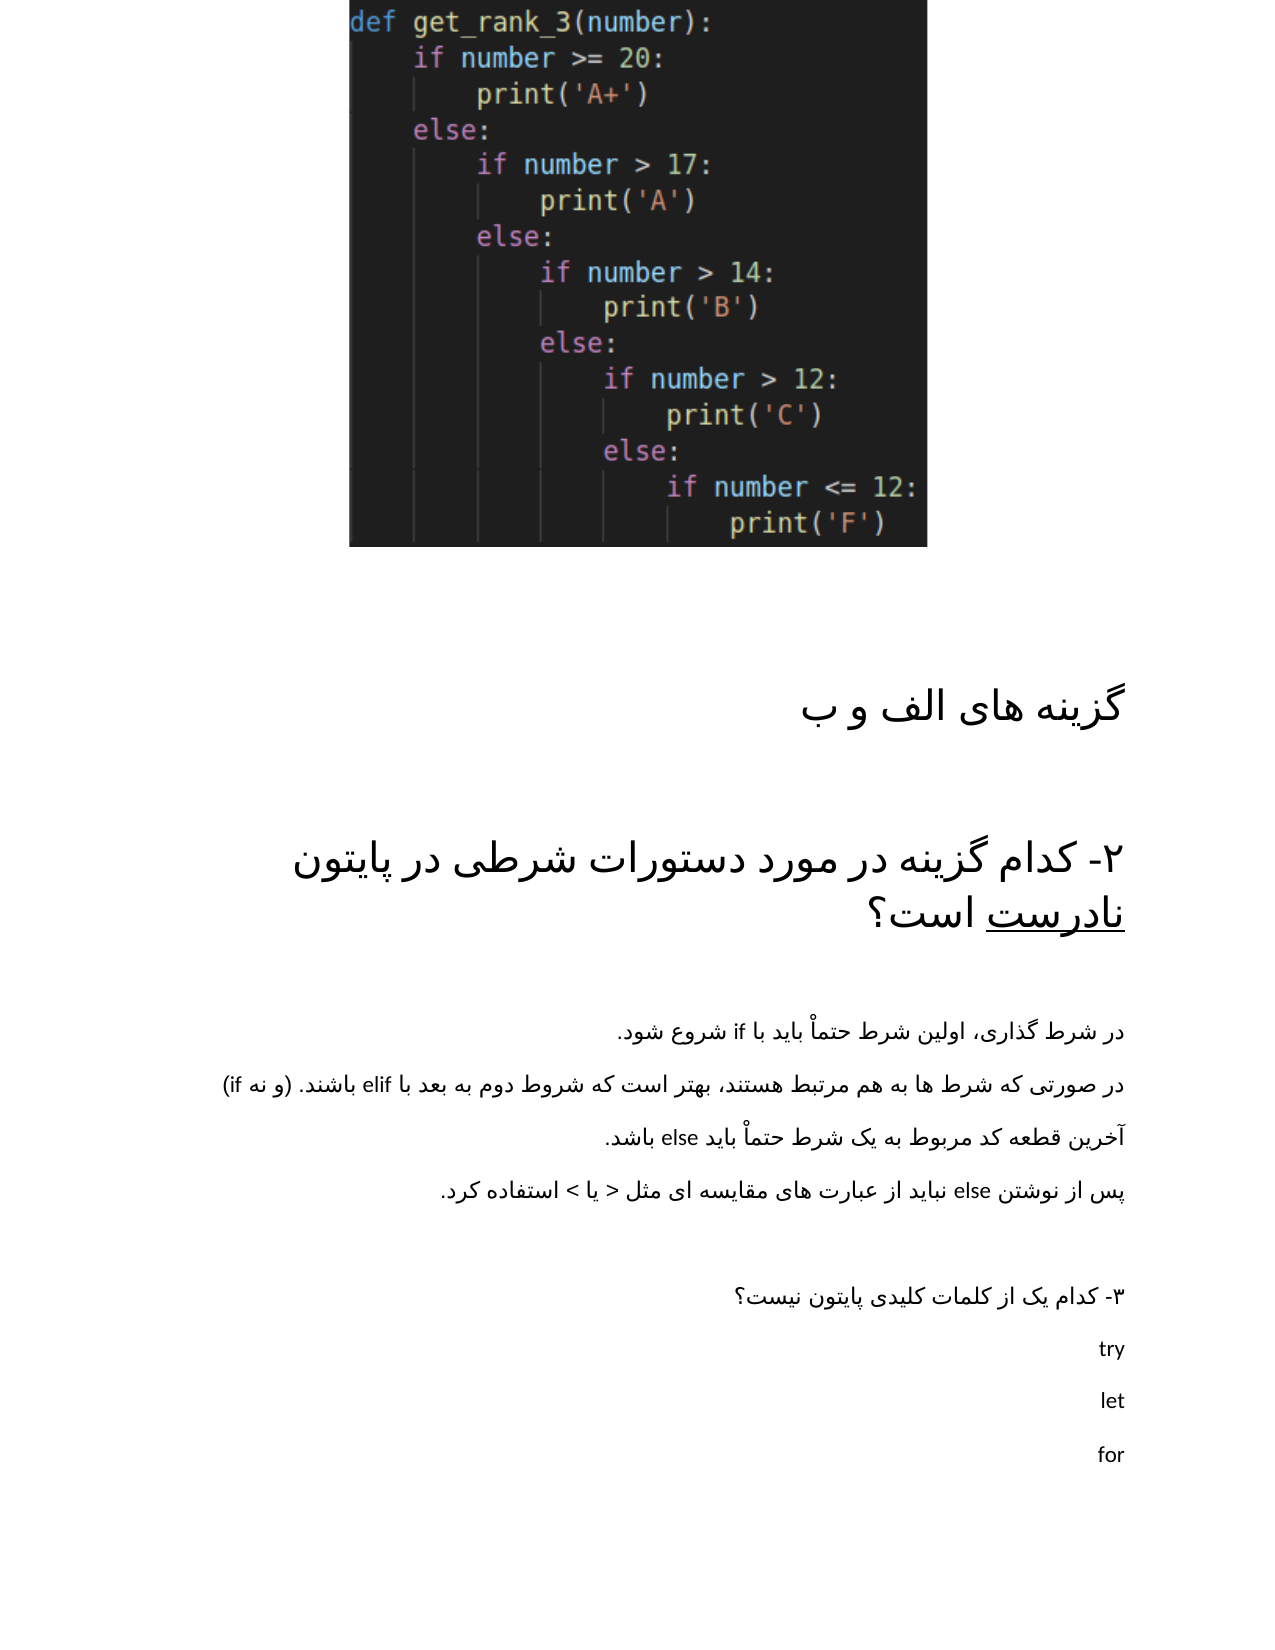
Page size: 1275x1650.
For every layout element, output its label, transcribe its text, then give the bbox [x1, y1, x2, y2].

text در صورتی که شرط ها به هم مرتبط هستند، بهتر است که شروط دوم به بعد با elif باشند. (و نه if) [150, 1071, 1125, 1098]
text ۳- کدام یک از کلمات کلیدی پایتون نیست؟ [150, 1283, 1125, 1309]
picture [349, 0, 928, 547]
text گزینه های الف و ب [150, 682, 1125, 729]
text ۲- کدام گزینه در مورد دستورات شرطی در پایتون نادرست است؟ [150, 833, 1125, 936]
text در شرط گذاری، اولین شرط حتماْ باید با if شروع شود. [150, 1017, 1125, 1046]
text آخرین قطعه کد مربوط به یک شرط حتماْ باید else باشد. [150, 1123, 1125, 1152]
text for [150, 1440, 1125, 1468]
text try [150, 1334, 1125, 1362]
text let [150, 1387, 1125, 1415]
text پس از نوشتن else نباید از عبارت های مقایسه ای مثل < یا > استفاده کرد. [150, 1177, 1125, 1204]
